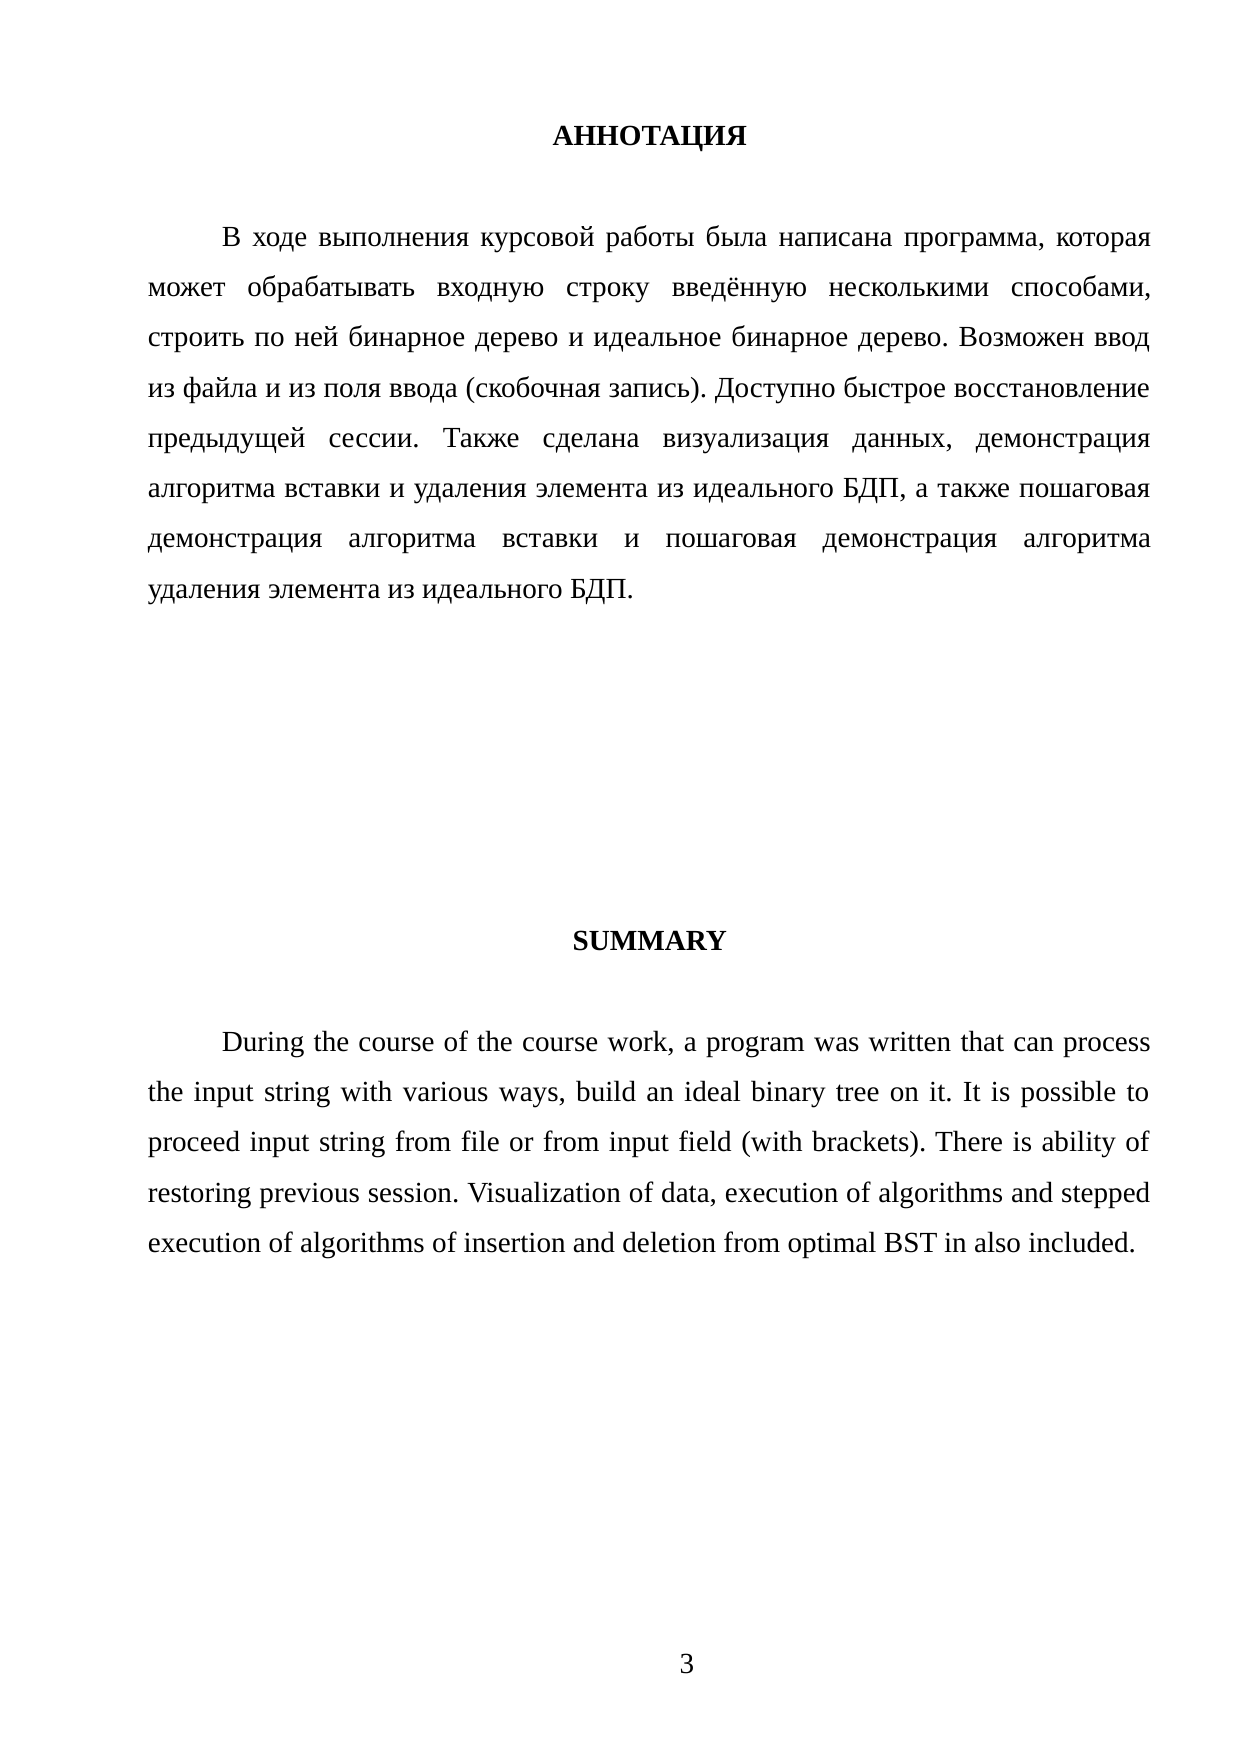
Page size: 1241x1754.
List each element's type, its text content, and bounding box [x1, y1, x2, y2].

text During the course of the course work, a program was written that can process the input string with various ways, build an ideal binary tree on it. It is possible to proceed input string from file or from input field (with brackets). There is ability of restoring previous session. Visualization of data, execution of algorithms and stepped execution of algorithms of insertion and deletion from optimal BST in also included. [148, 1024, 1152, 1258]
subtitle Аннотация [148, 118, 1152, 152]
text В ходе выполнения курсовой работы была написана программа, которая может обрабатывать входную строку введённую несколькими способами, строить по ней бинарное дерево и идеальное бинарное дерево. Возможен ввод из файла и из поля ввода (скобочная запись). Доступно быстрое восстановление предыдущей сессии. Также сделана визуализация данных, демонстрация алгоритма вставки и удаления элемента из идеального БДП, а также пошаговая демонстрация алгоритма вставки и пошаговая демонстрация алгоритма удаления элемента из идеального БДП. [148, 219, 1152, 604]
subtitle Summary [148, 923, 1152, 957]
